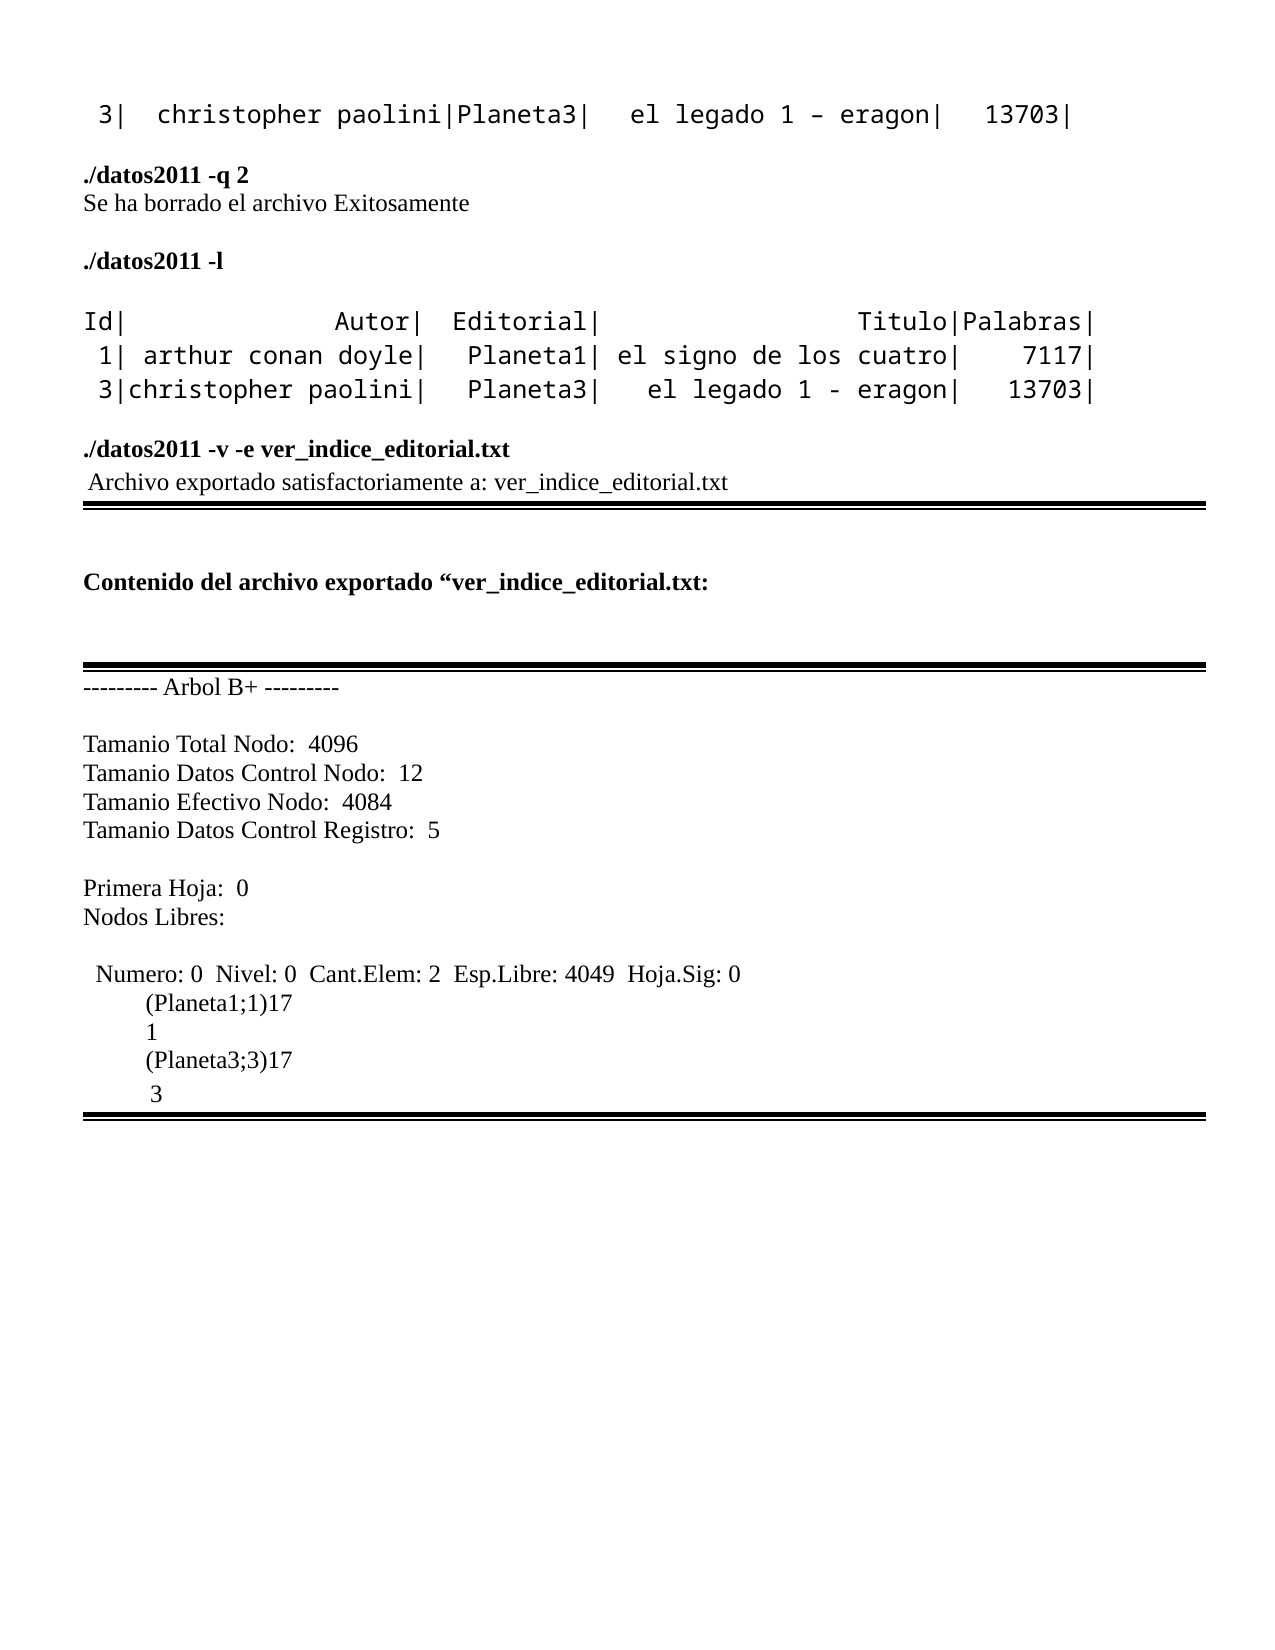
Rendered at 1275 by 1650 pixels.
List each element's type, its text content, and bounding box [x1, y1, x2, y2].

text Tamanio Datos Control Registro: 5 [83, 816, 1206, 844]
text (Planeta3;3)17 [83, 1046, 1206, 1074]
text 3 [83, 1074, 1206, 1112]
text Nodos Libres: [83, 902, 1206, 931]
text Id| Autor| Editorial| Titulo|Palabras| [83, 303, 1206, 337]
text 3| christopher paolini|Planeta3| el legado 1 – eragon| 13703| [83, 97, 1206, 131]
text Tamanio Efectivo Nodo: 4084 [83, 787, 1206, 816]
text 3|christopher paolini| Planeta3| el legado 1 - eragon| 13703| [83, 372, 1206, 406]
text Primera Hoja: 0 [83, 873, 1206, 902]
text (Planeta1;1)17 [83, 988, 1206, 1017]
text Archivo exportado satisfactoriamente a: ver_indice_editorial.txt [83, 463, 1206, 501]
text Contenido del archivo exportado “ver_indice_editorial.txt: [83, 567, 1206, 596]
text --------- Arbol B+ --------- [83, 672, 1206, 701]
text Numero: 0 Nivel: 0 Cant.Elem: 2 Esp.Libre: 4049 Hoja.Sig: 0 [83, 959, 1206, 988]
text ./datos2011 -q 2 [83, 160, 1206, 188]
text Se ha borrado el archivo Exitosamente [83, 188, 1206, 217]
text ./datos2011 -l [83, 246, 1206, 275]
text Tamanio Total Nodo: 4096 [83, 729, 1206, 758]
text ./datos2011 -v -e ver_indice_editorial.txt [83, 434, 1206, 463]
text 1 [83, 1017, 1206, 1046]
text 1| arthur conan doyle| Planeta1| el signo de los cuatro| 7117| [83, 337, 1206, 372]
text Tamanio Datos Control Nodo: 12 [83, 758, 1206, 787]
